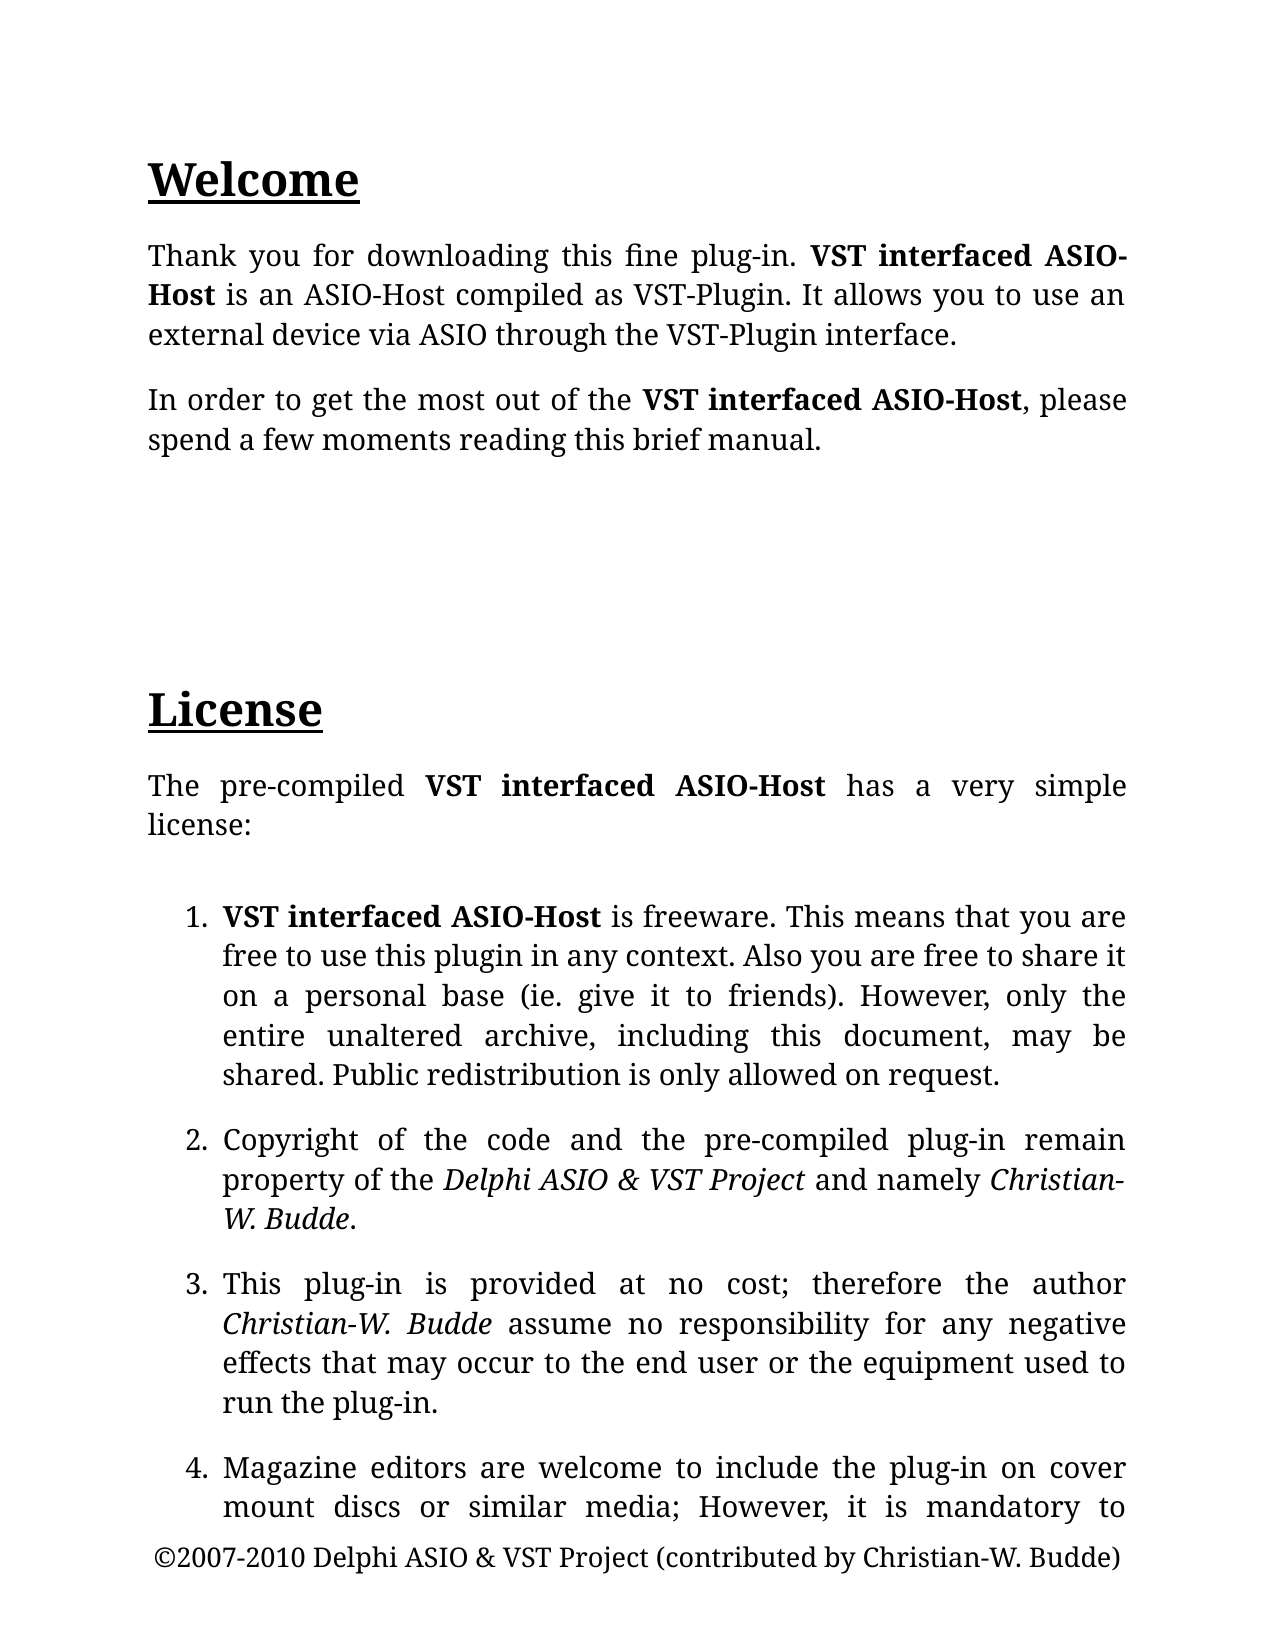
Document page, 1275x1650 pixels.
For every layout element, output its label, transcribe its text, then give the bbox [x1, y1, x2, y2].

list Copyright of the code and the pre-compiled plug-in remain property of the Delphi ASIO & VST Project and namely Christian-W. Budde. [185, 1119, 1127, 1238]
list VST interfaced ASIO-Host is freeware. This means that you are free to use this plugin in any context. Also you are free to share it on a personal base (ie. give it to friends). However, only the entire unaltered archive, including this document, may be shared. Public redistribution is only allowed on request. [185, 896, 1127, 1094]
subtitle Welcome [148, 148, 1127, 210]
text In order to get the most out of the VST interfaced ASIO-Host, please spend a few moments reading this brief manual. [148, 379, 1127, 458]
subtitle License [148, 677, 1127, 740]
list Magazine editors are welcome to include the plug-in on cover mount discs or similar media; However, it is mandatory to [185, 1447, 1127, 1526]
text Thank you for downloading this fine plug-in. VST interfaced ASIO-Host is an ASIO-Host compiled as VST-Plugin. It allows you to use an external device via ASIO through the VST-Plugin interface. [148, 235, 1127, 354]
text The pre-compiled VST interfaced ASIO-Host has a very simple license: [148, 765, 1127, 844]
list This plug-in is provided at no cost; therefore the author Christian-W. Budde assume no responsibility for any negative effects that may occur to the end user or the equipment used to run the plug-in. [185, 1263, 1127, 1422]
